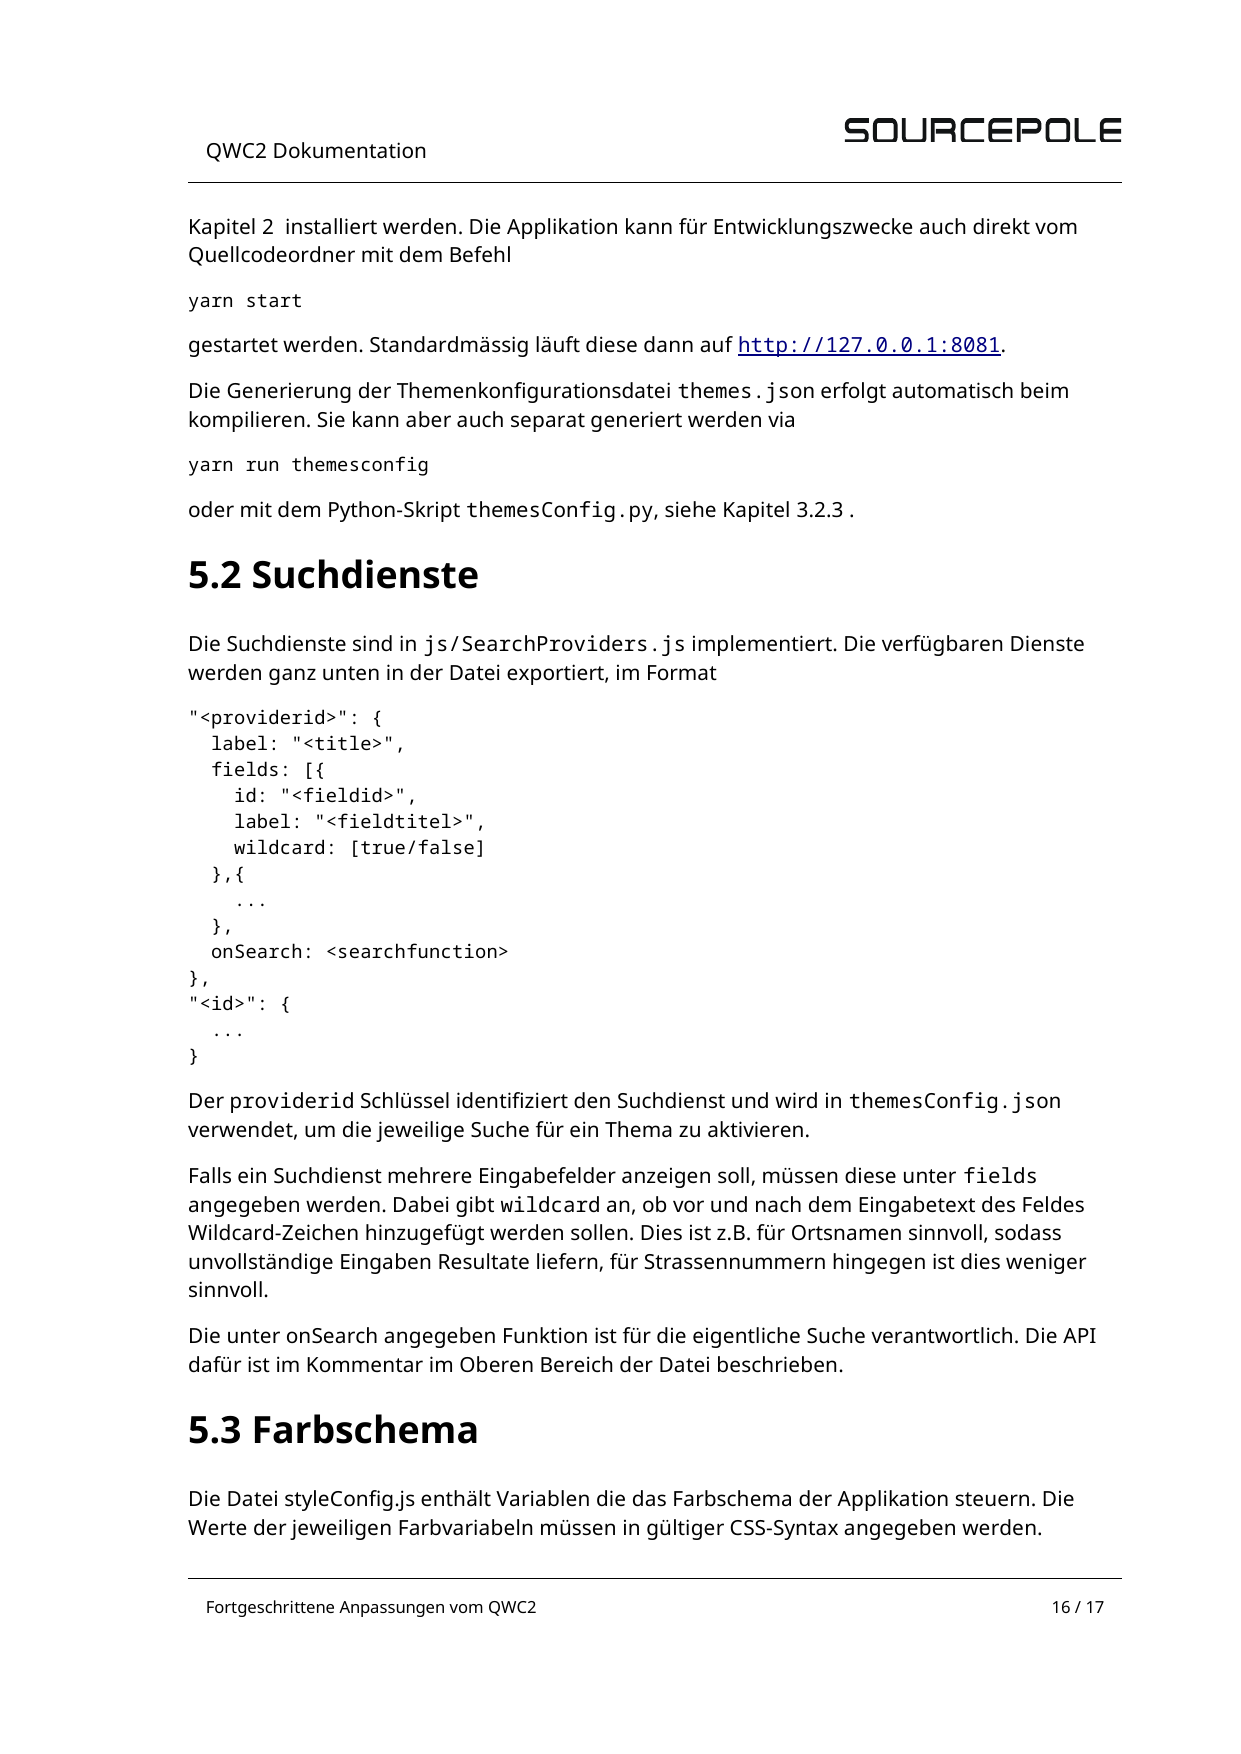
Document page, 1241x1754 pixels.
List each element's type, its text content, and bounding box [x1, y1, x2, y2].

text gestartet werden. Standardmässig läuft diese dann auf http://127.0.0.1:8081. [188, 330, 1122, 359]
text oder mit dem Python-Skript themesConfig.py, siehe Kapitel 3.2.3. [188, 495, 1122, 523]
subtitle Suchdienste [188, 548, 1122, 599]
text Falls ein Suchdienst mehrere Eingabefelder anzeigen soll, müssen diese unter fields angegeben werden. Dabei gibt wildcard an, ob vor und nach dem Eingabetext des Feldes Wildcard-Zeichen hinzugefügt werden sollen. Dies ist z.B. für Ortsnamen sinnvoll, sodass unvollständige Eingaben Resultate liefern, für Strassennummern hingegen ist dies weniger sinnvoll. [188, 1161, 1122, 1304]
text Die Suchdienste sind in js/SearchProviders.js implementiert. Die verfügbaren Dienste werden ganz unten in der Datei exportiert, im Format [188, 629, 1122, 686]
text Der providerid Schlüssel identifiziert den Suchdienst und wird in themesConfig.json verwendet, um die jeweilige Suche für ein Thema zu aktivieren. [188, 1086, 1122, 1143]
text Die unter onSearch angegeben Funktion ist für die eigentliche Suche verantwortlich. Die API dafür ist im Kommentar im Oberen Bereich der Datei beschrieben. [188, 1321, 1122, 1378]
text Die Generierung der Themenkonfigurationsdatei themes.json erfolgt automatisch beim kompilieren. Sie kann aber auch separat generiert werden via [188, 376, 1122, 433]
text yarn start [188, 286, 1122, 312]
text Die Datei styleConfig.js enthält Variablen die das Farbschema der Applikation steuern. Die Werte der jeweiligen Farbvariabeln müssen in gültiger CSS-Syntax angegeben werden. [188, 1484, 1122, 1541]
text Kapitel 2 installiert werden. Die Applikation kann für Entwicklungszwecke auch direkt vom Quellcodeordner mit dem Befehl [188, 212, 1122, 269]
subtitle Farbschema [188, 1403, 1122, 1454]
text "<providerid>": { label: "<title>", fields: [{ id: "<fieldid>", label: "<fieldtitel>", wildcard: [true/false] },{ ... }, onSearch: <searchfunction> }, "<id>": { ... } [188, 704, 1122, 1068]
text yarn run themesconfig [188, 451, 1122, 477]
